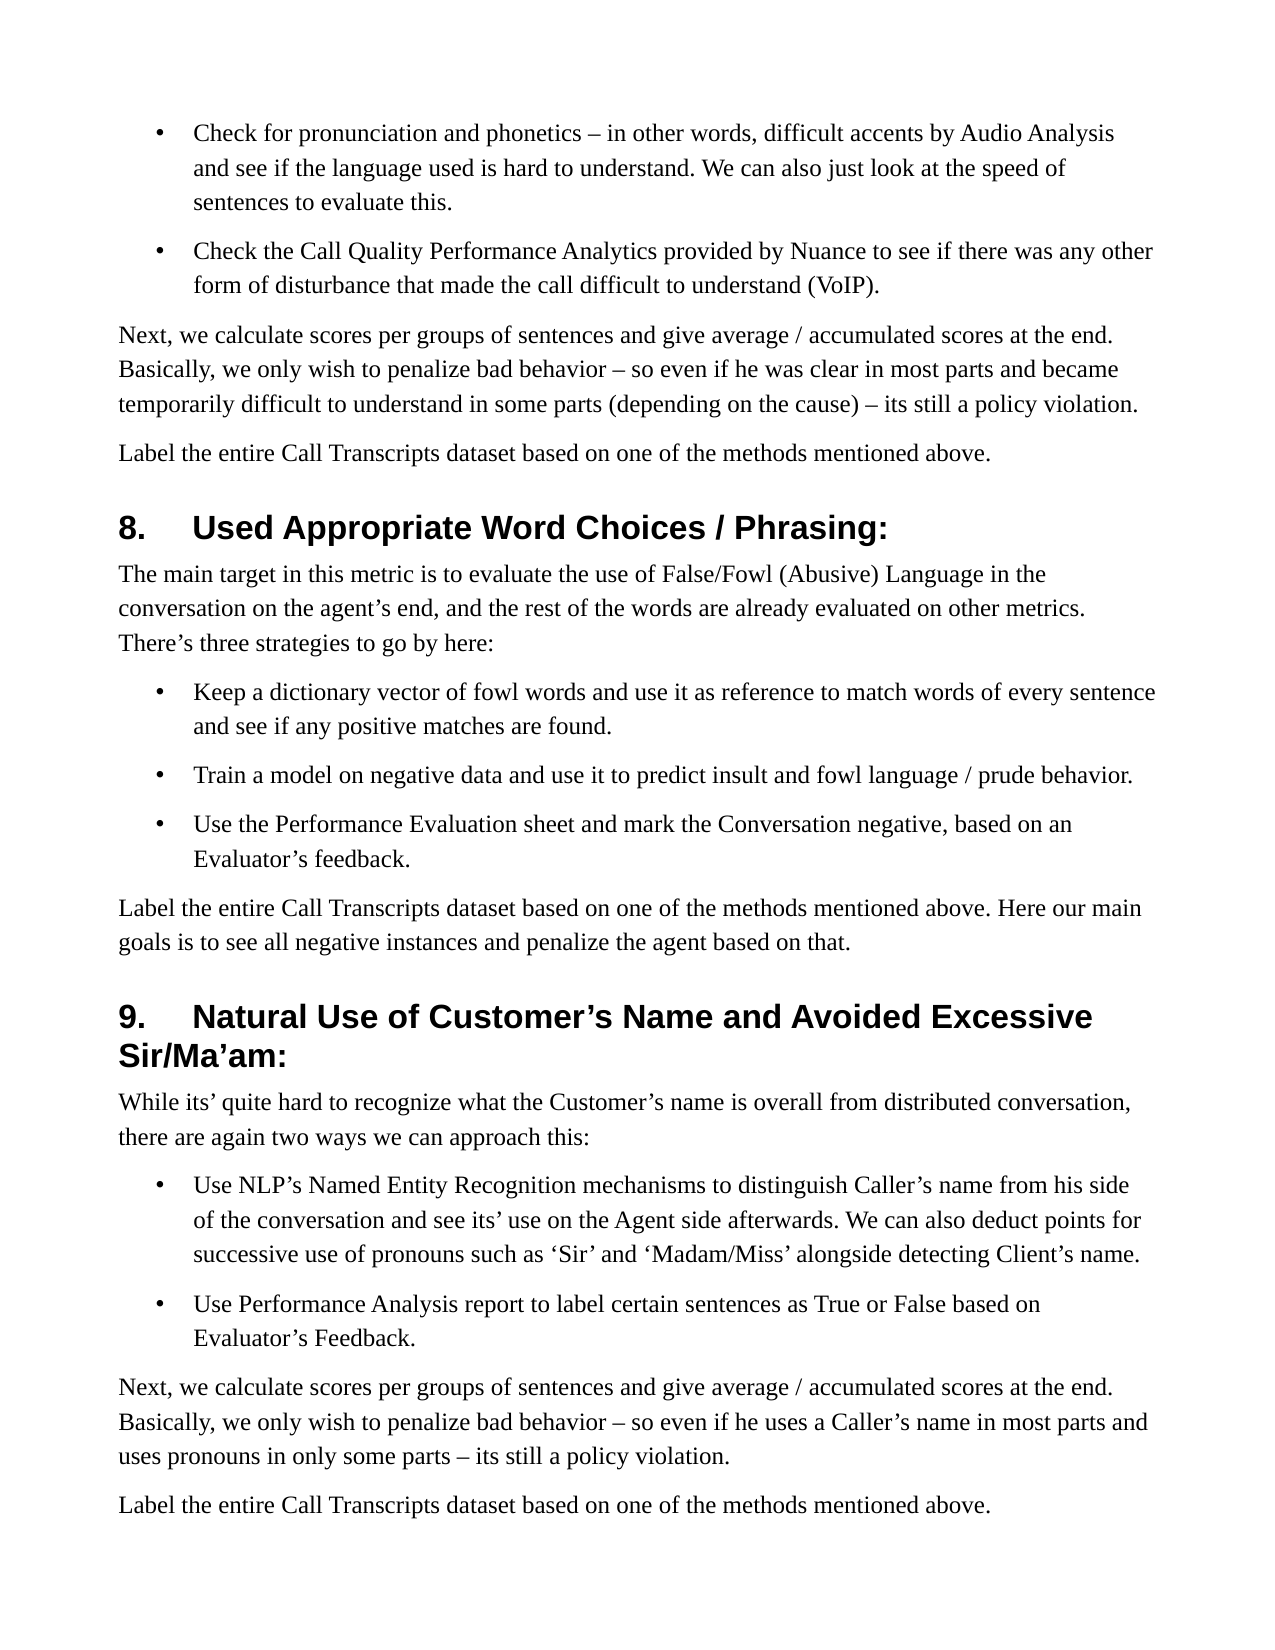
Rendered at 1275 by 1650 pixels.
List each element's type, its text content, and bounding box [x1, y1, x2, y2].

list Check the Call Quality Performance Analytics provided by Nuance to see if there was any other form of disturbance that made the call difficult to understand (VoIP). [156, 236, 1157, 299]
list Use NLP’s Named Entity Recognition mechanisms to distinguish Caller’s name from his side of the conversation and see its’ use on the Agent side afterwards. We can also deduct points for successive use of pronouns such as ‘Sir’ and ‘Madam/Miss’ alongside detecting Client’s name. [156, 1171, 1157, 1268]
text Label the entire Call Transcripts dataset based on one of the methods mentioned above. [118, 1490, 1157, 1519]
text The main target in this metric is to evaluate the use of False/Fowl (Abusive) Language in the conversation on the agent’s end, and the rest of the words are already evaluated on other metrics. There’s three strategies to go by here: [118, 559, 1157, 656]
text Next, we calculate scores per groups of sentences and give average / accumulated scores at the end. Basically, we only wish to penalize bad behavior – so even if he uses a Caller’s name in most parts and uses pronouns in only some parts – its still a policy violation. [118, 1372, 1157, 1470]
subtitle Used Appropriate Word Choices / Phrasing: [118, 508, 1157, 546]
list Use the Performance Evaluation sheet and mark the Conversation negative, based on an Evaluator’s feedback. [156, 809, 1157, 873]
list Keep a dictionary vector of fowl words and use it as reference to match words of every sentence and see if any positive matches are found. [156, 677, 1157, 740]
subtitle Natural Use of Customer’s Name and Avoided Excessive Sir/Ma’am: [118, 997, 1157, 1074]
text While its’ quite hard to recognize what the Customer’s name is overall from distributed conversation, there are again two ways we can approach this: [118, 1087, 1157, 1150]
text Next, we calculate scores per groups of sentences and give average / accumulated scores at the end. Basically, we only wish to penalize bad behavior – so even if he was clear in most parts and became temporarily difficult to understand in some parts (depending on the cause) – its still a policy violation. [118, 320, 1157, 417]
list Check for pronunciation and phonetics – in other words, difficult accents by Audio Analysis and see if the language used is hard to understand. We can also just look at the speed of sentences to evaluate this. [156, 118, 1157, 216]
text Label the entire Call Transcripts dataset based on one of the methods mentioned above. Here our main goals is to see all negative instances and penalize the agent based on that. [118, 893, 1157, 956]
list Train a model on negative data and use it to predict insult and fowl language / prude behavior. [156, 760, 1157, 789]
list Use Performance Analysis report to label certain sentences as True or False based on Evaluator’s Feedback. [156, 1289, 1157, 1352]
text Label the entire Call Transcripts dataset based on one of the methods mentioned above. [118, 438, 1157, 466]
